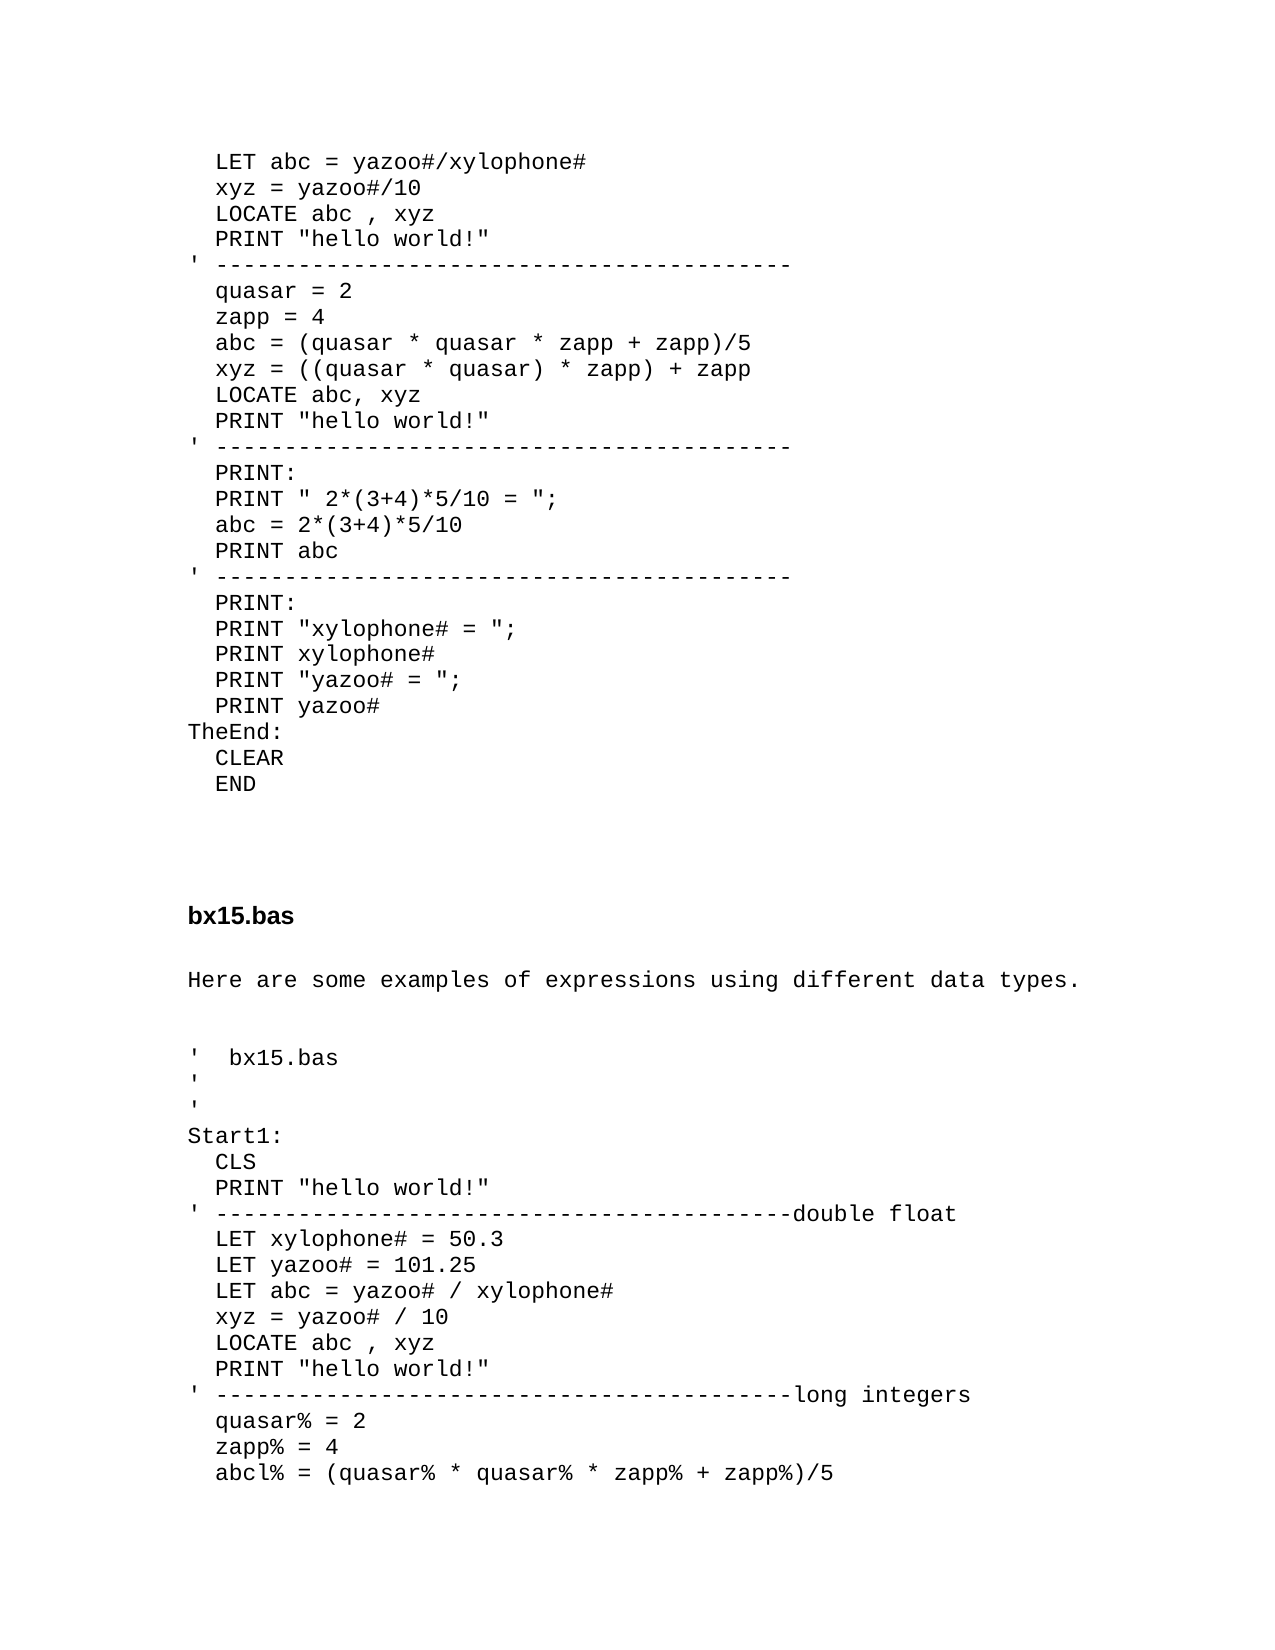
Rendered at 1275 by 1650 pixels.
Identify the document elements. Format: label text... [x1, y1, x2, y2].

text PRINT "hello world!" [187, 409, 1087, 435]
subtitle bx15.bas [187, 901, 1087, 930]
text TheEnd: [187, 721, 1087, 747]
text CLS [187, 1150, 1087, 1176]
text PRINT yazoo# [187, 695, 1087, 721]
text ' ------------------------------------------ [187, 565, 1087, 591]
text LET abc = yazoo# / xylophone# [187, 1280, 1087, 1306]
text xyz = ((quasar * quasar) * zapp) + zapp [187, 357, 1087, 383]
text LET yazoo# = 101.25 [187, 1254, 1087, 1280]
text CLEAR [187, 747, 1087, 772]
text zapp% = 4 [187, 1435, 1087, 1461]
text ' [187, 1072, 1087, 1098]
text ' bx15.bas [187, 1046, 1087, 1072]
text PRINT "yazoo# = "; [187, 669, 1087, 695]
text LOCATE abc, xyz [187, 383, 1087, 409]
text PRINT " 2*(3+4)*5/10 = "; [187, 487, 1087, 513]
text abc = 2*(3+4)*5/10 [187, 513, 1087, 539]
text PRINT "hello world!" [187, 1176, 1087, 1202]
text PRINT "hello world!" [187, 228, 1087, 254]
text quasar = 2 [187, 280, 1087, 306]
text Here are some examples of expressions using different data types. [187, 968, 1087, 994]
text abc = (quasar * quasar * zapp + zapp)/5 [187, 332, 1087, 357]
text PRINT: [187, 591, 1087, 617]
text ' ------------------------------------------ [187, 254, 1087, 280]
text zapp = 4 [187, 306, 1087, 332]
text Start1: [187, 1124, 1087, 1150]
text ' ------------------------------------------long integers [187, 1383, 1087, 1409]
text quasar% = 2 [187, 1409, 1087, 1435]
text ' ------------------------------------------double float [187, 1202, 1087, 1228]
text PRINT "xylophone# = "; [187, 617, 1087, 643]
text xyz = yazoo#/10 [187, 176, 1087, 202]
text PRINT "hello world!" [187, 1357, 1087, 1383]
text PRINT xylophone# [187, 643, 1087, 669]
text LET xylophone# = 50.3 [187, 1228, 1087, 1254]
text xyz = yazoo# / 10 [187, 1306, 1087, 1332]
text abcl% = (quasar% * quasar% * zapp% + zapp%)/5 [187, 1461, 1087, 1487]
text ' ------------------------------------------ [187, 435, 1087, 461]
text LOCATE abc , xyz [187, 202, 1087, 228]
text LET abc = yazoo#/xylophone# [187, 150, 1087, 176]
text PRINT abc [187, 539, 1087, 565]
text END [187, 772, 1087, 798]
text LOCATE abc , xyz [187, 1332, 1087, 1357]
text ' [187, 1098, 1087, 1124]
text PRINT: [187, 461, 1087, 487]
